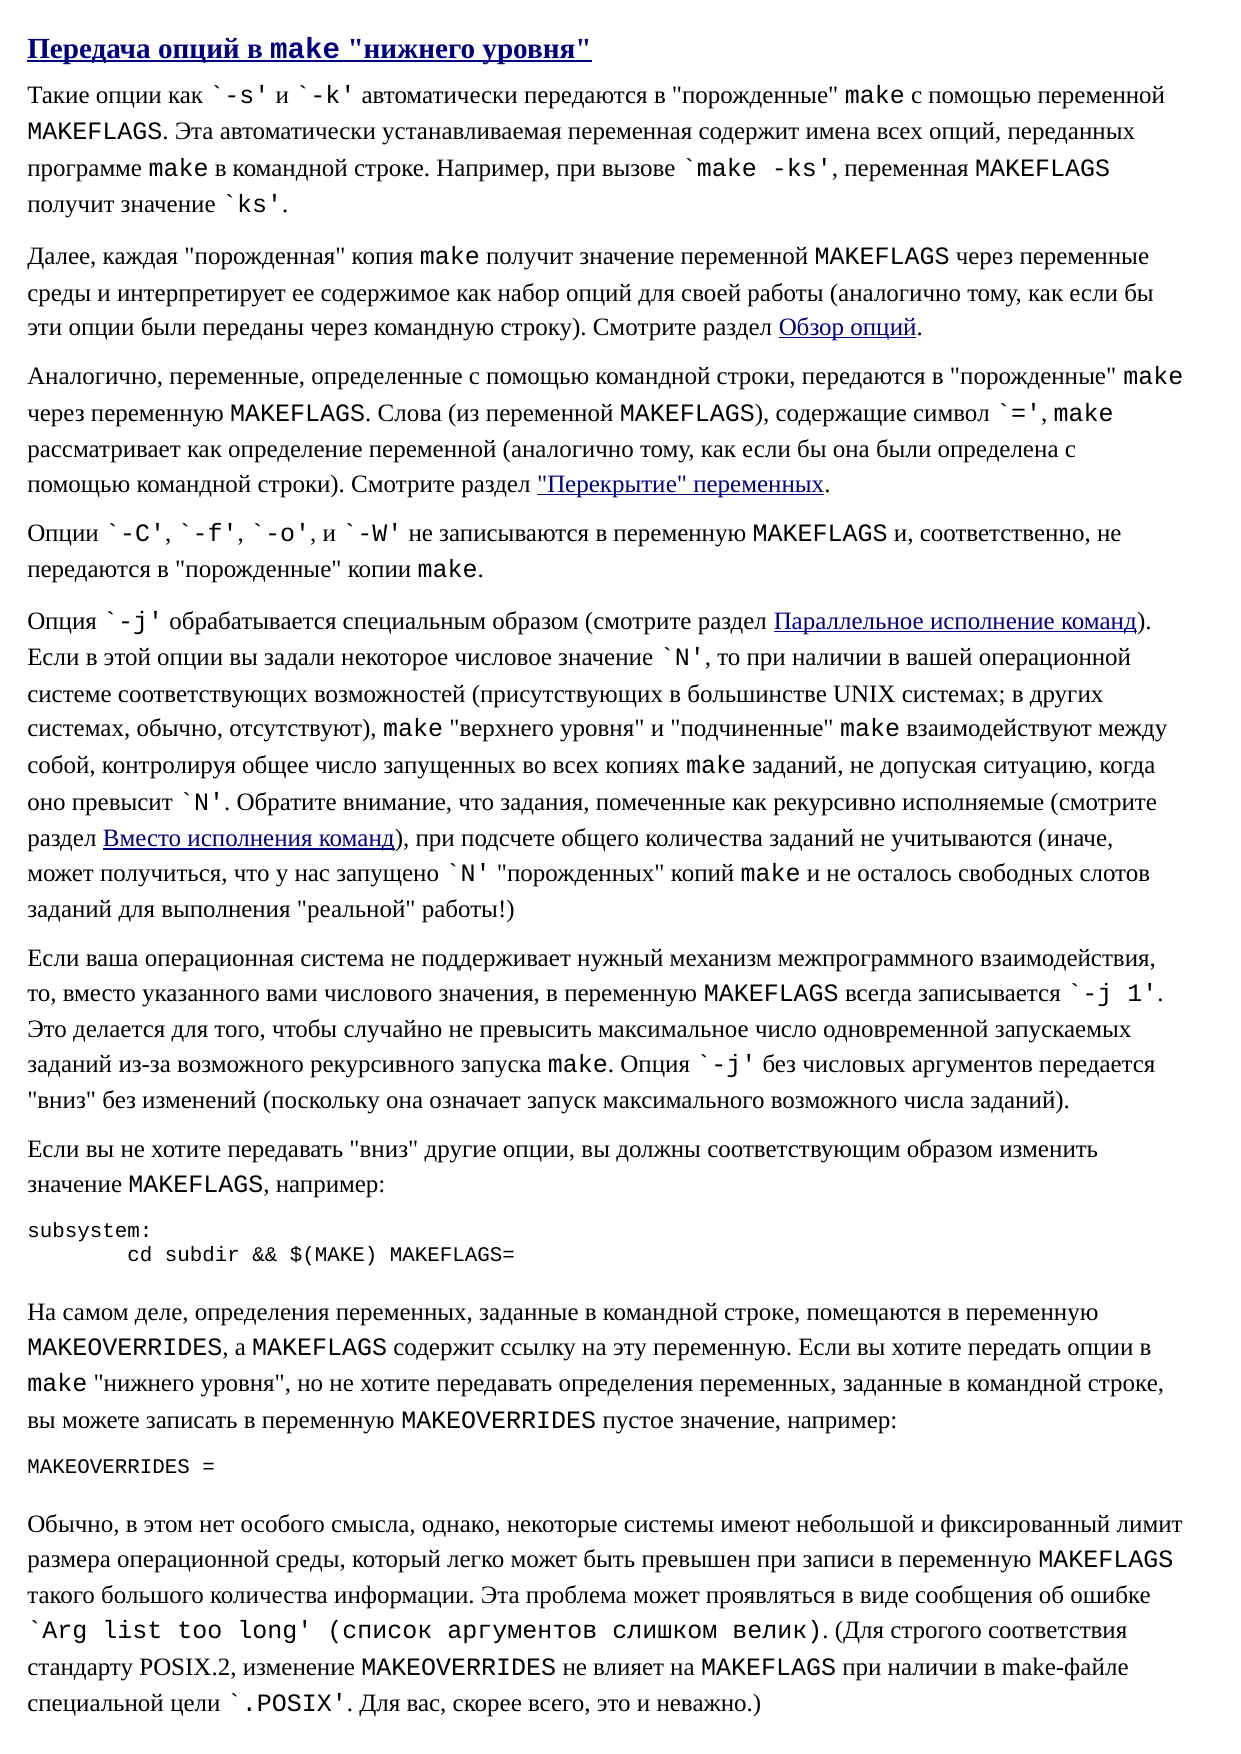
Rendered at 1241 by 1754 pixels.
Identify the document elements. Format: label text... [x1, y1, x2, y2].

text Обычно, в этом нет особого смысла, однако, некоторые системы имеют небольшой и фиксированный лимит размера операционной среды, который легко может быть превышен при записи в переменную MAKEFLAGS такого большого количества информации. Эта проблема может проявляться в виде сообщения об ошибке `Arg list too long' (список аргументов слишком велик). (Для строгого соответствия стандарту POSIX.2, изменение MAKEOVERRIDES не влияет на MAKEFLAGS при наличии в make-файле специальной цели `.POSIX'. Для вас, скорее всего, это и неважно.) [27, 1509, 1185, 1719]
text subsystem: [27, 1221, 1185, 1244]
text Если вы не хотите передавать "вниз" другие опции, вы должны соответствующим образом изменить значение MAKEFLAGS, например: [27, 1134, 1185, 1200]
text MAKEOVERRIDES = [27, 1456, 1185, 1480]
subtitle Передача опций в make "нижнего уровня" [27, 31, 1185, 67]
text Опции `-C', `-f', `-o', и `-W' не записываются в переменную MAKEFLAGS и, соответственно, не передаются в "порожденные" копии make. [27, 518, 1185, 585]
text Аналогично, переменные, определенные с помощью командной строки, передаются в "порожденные" make через переменную MAKEFLAGS. Слова (из переменной MAKEFLAGS), содержащие символ `=', make рассматривает как определение переменной (аналогично тому, как если бы она были определена с помощью командной строки). Смотрите раздел "Перекрытие" переменных. [27, 361, 1185, 497]
text Если ваша операционная система не поддерживает нужный механизм межпрограммного взаимодействия, то, вместо указанного вами числового значения, в переменную MAKEFLAGS всегда записывается `-j 1'. Это делается для того, чтобы случайно не превысить максимальное число одновременной запускаемых заданий из-за возможного рекурсивного запуска make. Опция `-j' без числовых аргументов передается "вниз" без изменений (поскольку она означает запуск максимального возможного числа заданий). [27, 943, 1185, 1114]
text Далее, каждая "порожденная" копия make получит значение переменной MAKEFLAGS через переменные среды и интерпретирует ее содержимое как набор опций для своей работы (аналогично тому, как если бы эти опции были переданы через командную строку). Смотрите раздел Обзор опций. [27, 241, 1185, 341]
text Опция `-j' обрабатывается специальным образом (смотрите раздел Параллельное исполнение команд). Если в этой опции вы задали некоторое числовое значение `N', то при наличии в вашей операционной системе соответствующих возможностей (присутствующих в большинстве UNIX системах; в других системах, обычно, отсутствуют), make "верхнего уровня" и "подчиненные" make взаимодействуют между собой, контролируя общее число запущенных во всех копиях make заданий, не допуская ситуацию, когда оно превысит `N'. Обратите внимание, что задания, помеченные как рекурсивно исполняемые (смотрите раздел Вместо исполнения команд), при подсчете общего количества заданий не учитываются (иначе, может получиться, что у нас запущено `N' "порожденных" копий make и не осталось свободных слотов заданий для выполнения "реальной" работы!) [27, 606, 1185, 923]
text Такие опции как `-s' и `-k' автоматически передаются в "порожденные" make с помощью переменной MAKEFLAGS. Эта автоматически устанавливаемая переменная содержит имена всех опций, переданных программе make в командной строке. Например, при вызове `make -ks', переменная MAKEFLAGS получит значение `ks'. [27, 80, 1185, 220]
text cd subdir && $(MAKE) MAKEFLAGS= [27, 1244, 1185, 1268]
text На самом деле, определения переменных, заданные в командной строке, помещаются в переменную MAKEOVERRIDES, а MAKEFLAGS содержит ссылку на эту переменную. Если вы хотите передать опции в make "нижнего уровня", но не хотите передавать определения переменных, заданные в командной строке, вы можете записать в переменную MAKEOVERRIDES пустое значение, например: [27, 1297, 1185, 1436]
